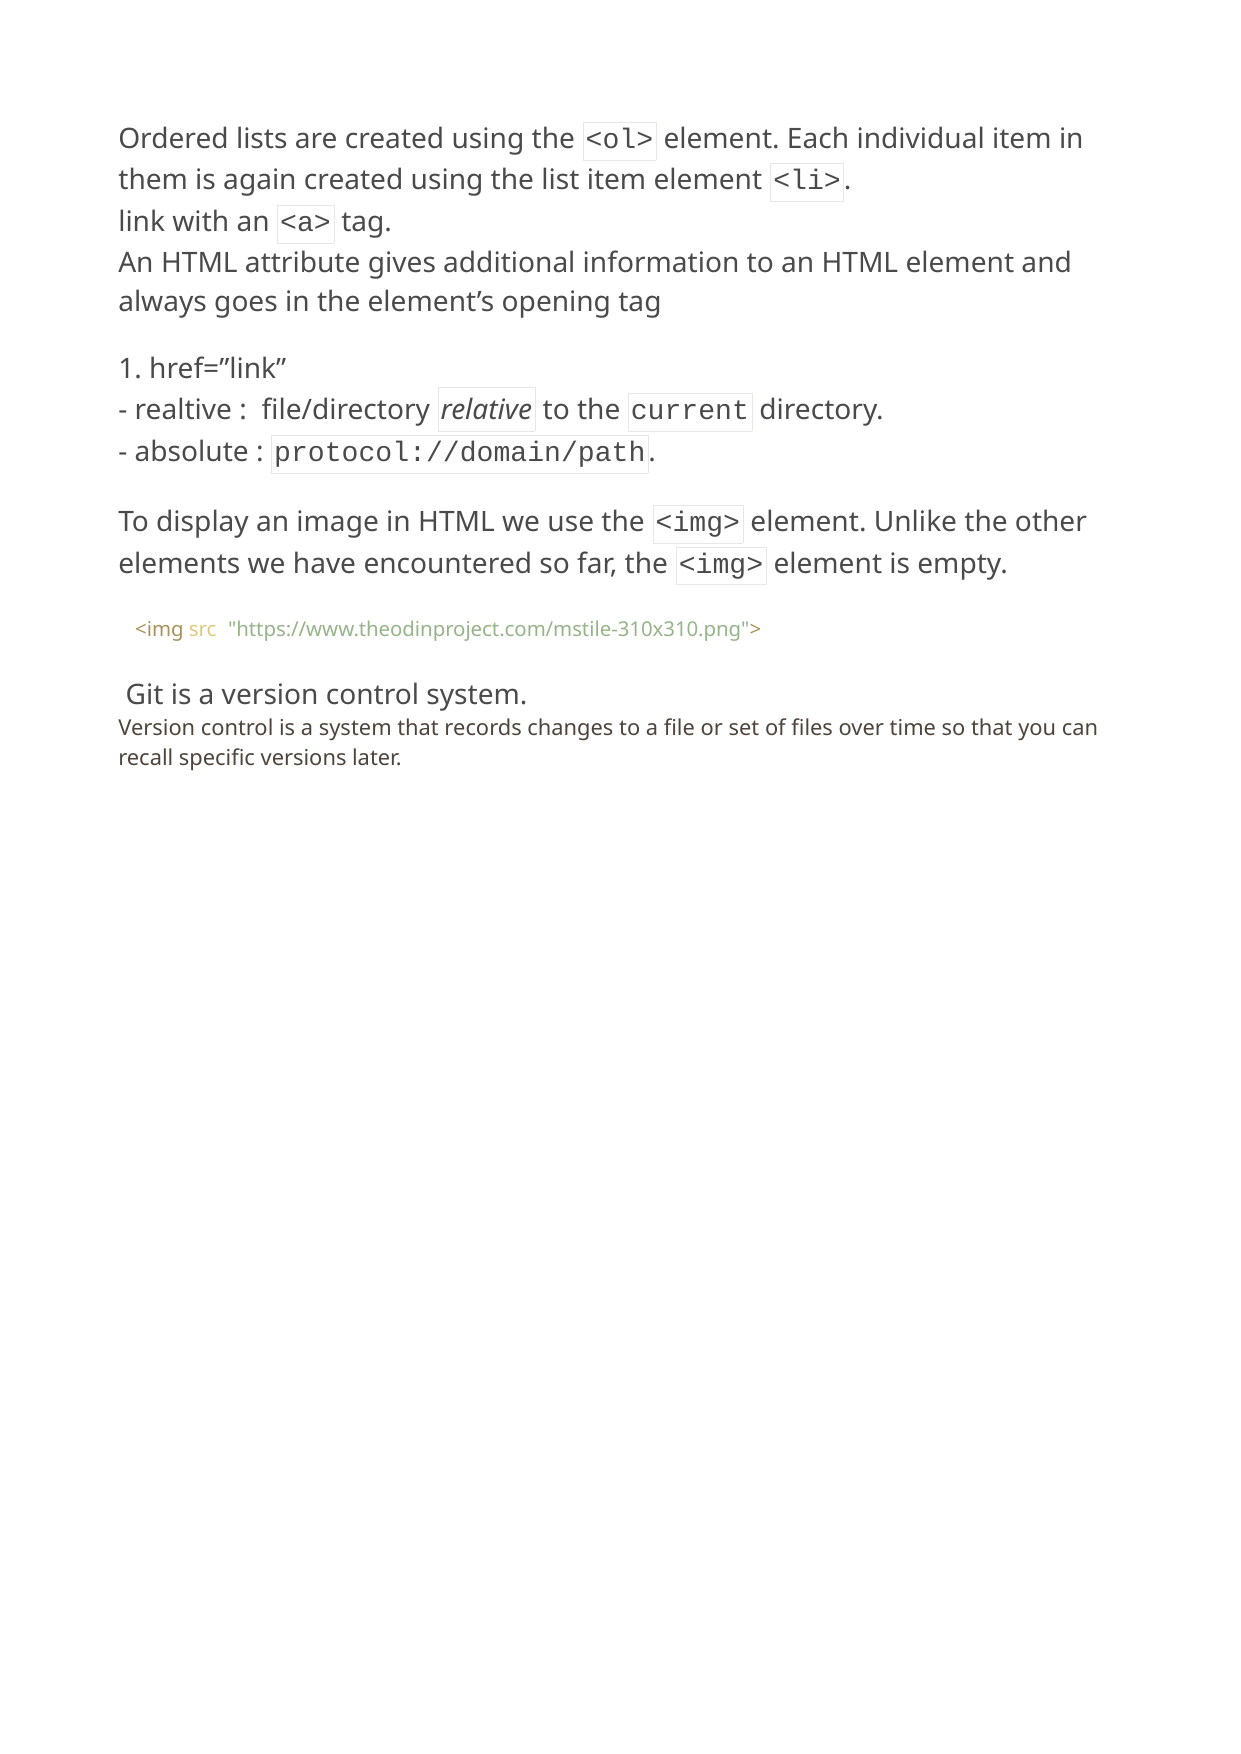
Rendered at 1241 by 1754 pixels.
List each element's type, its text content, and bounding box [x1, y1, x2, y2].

text to the current directory. [536, 387, 1122, 431]
text - realtive : file/directory [118, 387, 438, 431]
text 1. href=”link” [118, 348, 1122, 387]
text relative [439, 388, 535, 431]
text Ordered lists are created using the <ol> element. Each individual item in them is again created using the list item element <li>. [118, 118, 1122, 201]
text Git is a version control system. [118, 674, 1122, 712]
text To display an image in HTML we use the <img> element. Unlike the other elements we have encountered so far, the <img> element is empty. [118, 501, 1122, 584]
text link with an <a> tag. [118, 201, 1122, 243]
text An HTML attribute gives additional information to an HTML element and always goes in the element’s opening tag [118, 243, 1122, 319]
text - absolute : protocol://domain/path. [118, 431, 1122, 473]
text <img src="https://www.theodinproject.com/mstile-310x310.png"> [118, 613, 1122, 645]
text Version control is a system that records changes to a file or set of files over time so that you can recall specific versions later. [118, 712, 1122, 772]
